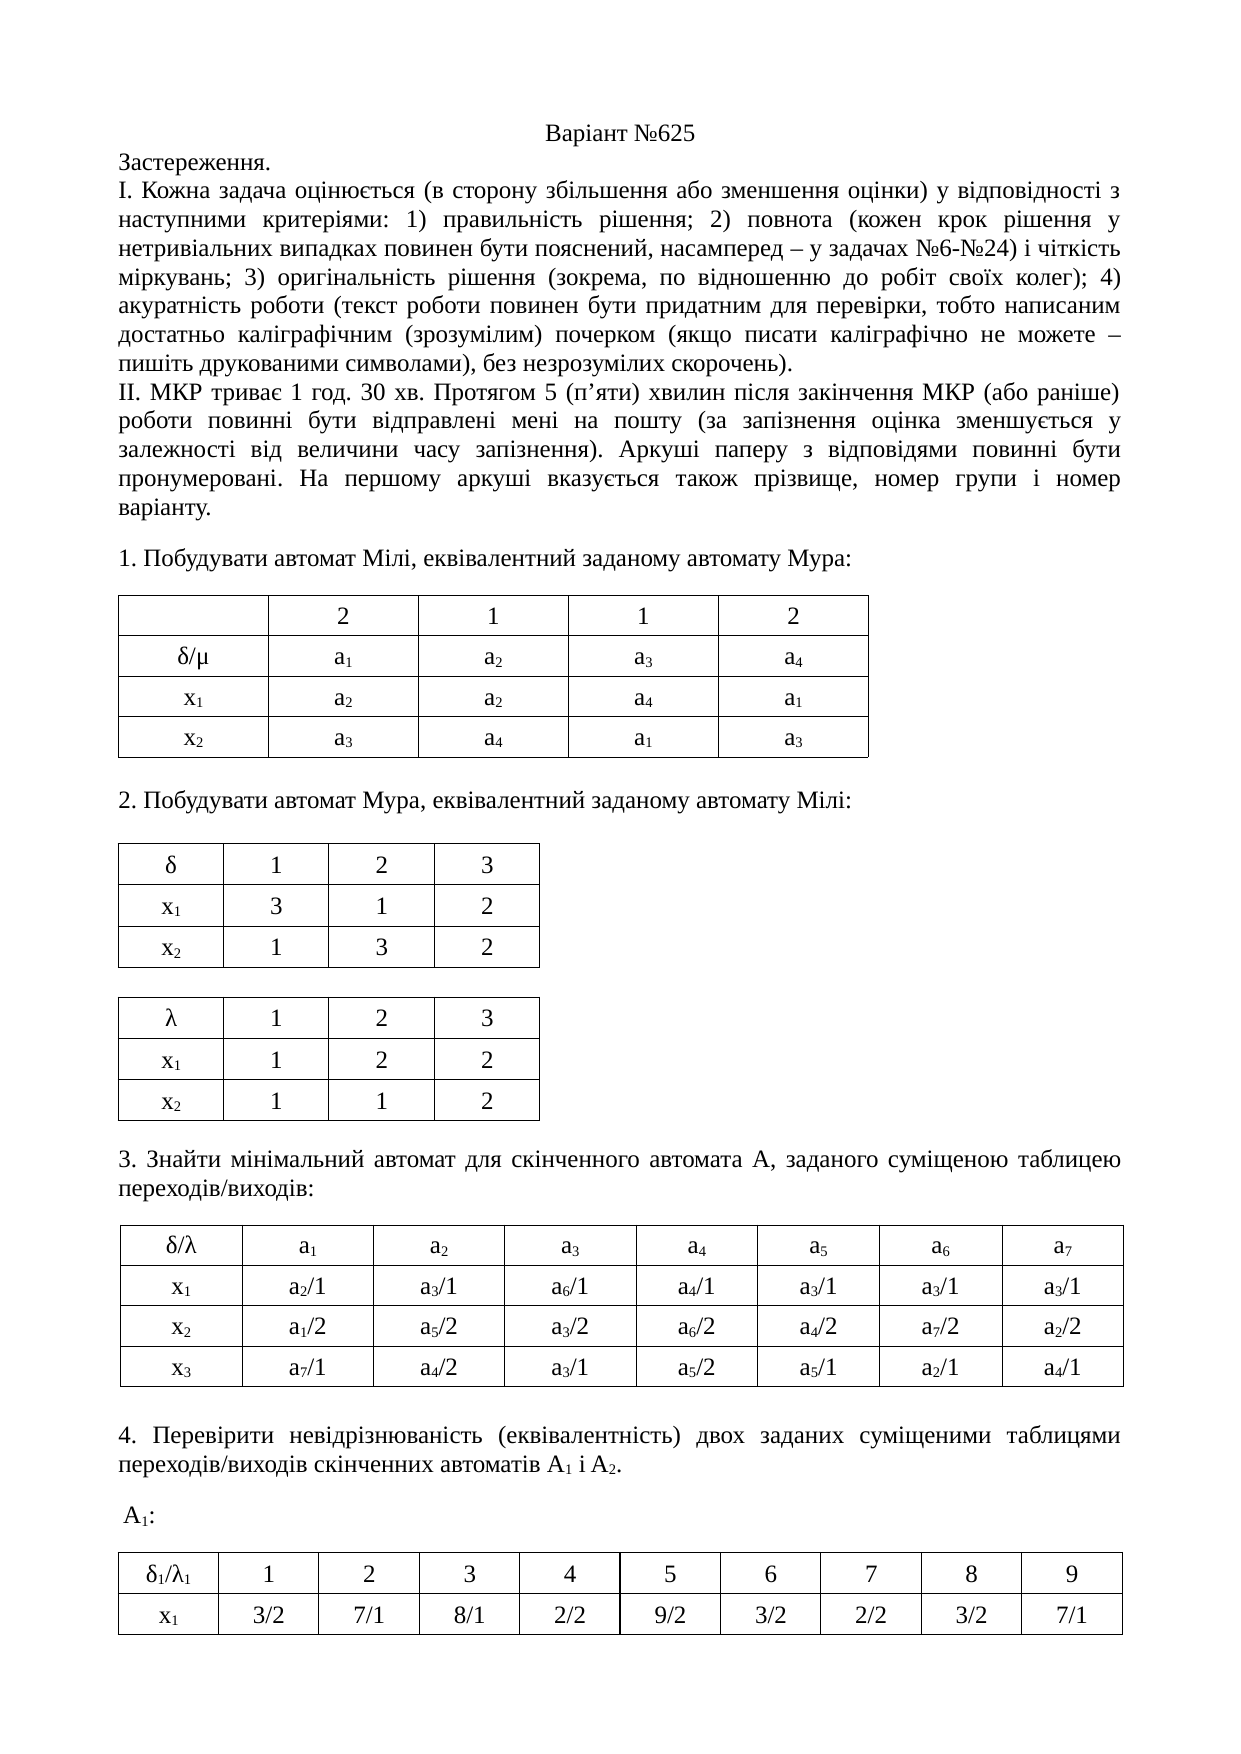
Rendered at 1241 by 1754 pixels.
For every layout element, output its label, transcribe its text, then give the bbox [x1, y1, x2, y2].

table_header a6 [880, 1226, 1002, 1265]
table_cell 1 [224, 1039, 328, 1079]
table_cell 3/2 [219, 1594, 318, 1634]
table_cell 2 [435, 1039, 539, 1079]
table_cell a3/1 [1003, 1266, 1123, 1305]
table_cell 3/2 [922, 1594, 1021, 1634]
table_cell х1 [119, 885, 223, 926]
table_cell a3 [569, 636, 718, 676]
table_header 3 [435, 998, 539, 1038]
table_cell х1 [119, 1594, 218, 1634]
table_cell 2/2 [520, 1594, 619, 1634]
table_cell a1 [269, 636, 418, 676]
table_cell 9/2 [621, 1594, 720, 1634]
table_cell δ/μ [119, 636, 268, 676]
table_cell a3/1 [505, 1347, 636, 1386]
table_cell х2 [119, 927, 223, 967]
table_header 5 [621, 1553, 720, 1593]
table_header 2 [329, 998, 434, 1038]
table_cell a2/1 [880, 1347, 1002, 1386]
text 4. Перевiрити невiдрiзнюванiсть (еквiвалентнiсть) двох заданих сумiщеними таблицями переходiв/виходiв скiнченних автоматiв A1 i A2. [622, 1449, 1122, 1477]
table_header 1 [569, 596, 718, 635]
table_cell a3/1 [374, 1266, 504, 1305]
table_cell a1 [569, 717, 718, 757]
table_cell a4/2 [374, 1347, 504, 1386]
table_header 1 [219, 1553, 318, 1593]
table_header 2 [329, 844, 434, 884]
table_header a5 [758, 1226, 879, 1265]
table_cell a2/2 [1003, 1306, 1123, 1346]
table_cell a2/1 [243, 1266, 373, 1305]
table_cell a6/1 [505, 1266, 636, 1305]
table_cell a5/2 [374, 1306, 504, 1346]
table_header 1 [419, 596, 568, 635]
table_header 4 [520, 1553, 619, 1593]
table_header λ [119, 998, 223, 1038]
table_cell a3/1 [758, 1266, 879, 1305]
text Застереження. [277, 147, 1122, 176]
table_cell 3/2 [721, 1594, 820, 1634]
table_cell a4 [719, 636, 868, 676]
table_header 1 [224, 844, 328, 884]
table_cell 1 [329, 1080, 434, 1120]
table_cell 2/2 [821, 1594, 921, 1634]
table_cell a4 [569, 677, 718, 716]
table_cell a4/1 [637, 1266, 757, 1305]
table_cell a4 [419, 717, 568, 757]
table_header a2 [374, 1226, 504, 1265]
table_cell x1 [121, 1266, 242, 1305]
table_cell x3 [121, 1347, 242, 1386]
table_header 6 [721, 1553, 820, 1593]
table_header [119, 596, 268, 635]
table_cell a2 [419, 636, 568, 676]
table_cell 3 [224, 885, 328, 926]
table_header 3 [435, 844, 539, 884]
table_header a7 [1003, 1226, 1123, 1265]
table_cell a3/2 [505, 1306, 636, 1346]
text 2. Побудувати автомат Мура, еквiвалентний заданому автомату Мiлi: [852, 786, 1122, 814]
text ІІ. МКР триває 1 год. 30 хв. Протягом 5 (п’яти) хвилин після закінчення МКР (або раніше) роботи повинні бути відправлені мені на пошту (за запізнення оцінка зменшується у залежності від величини часу запізнення). Аркуші паперу з відповідями повинні бути пронумеровані. На першому аркуші вказується також прізвище, номер групи і номер варіанту. [211, 492, 1122, 521]
table_cell a1 [719, 677, 868, 716]
table_cell 2 [329, 1039, 434, 1079]
table_cell 7/1 [319, 1594, 419, 1634]
table_cell 2 [435, 885, 539, 926]
table_cell x2 [119, 717, 268, 757]
table_header δ/λ [121, 1226, 242, 1265]
table_cell a4/1 [1003, 1347, 1123, 1386]
table_header 9 [1022, 1553, 1122, 1593]
table_header 8 [922, 1553, 1021, 1593]
table_cell a3 [719, 717, 868, 757]
text 1. Побудувати автомат Мілі, еквівалентний заданому автомату Мура: [118, 543, 1122, 572]
table_header a1 [243, 1226, 373, 1265]
table_header 7 [821, 1553, 921, 1593]
table_header 1 [224, 998, 328, 1038]
table_header δ1/λ1 [119, 1553, 218, 1593]
table_cell х1 [119, 1039, 223, 1079]
table_cell a3 [269, 717, 418, 757]
table_cell a7/2 [880, 1306, 1002, 1346]
table_cell a5/2 [637, 1347, 757, 1386]
table_header 2 [269, 596, 418, 635]
text Варіант №625 [118, 118, 1122, 147]
table_cell a2 [269, 677, 418, 716]
text A1: [155, 1500, 1122, 1529]
table_header δ [119, 844, 223, 884]
table_cell 2 [435, 927, 539, 967]
table_cell 2 [435, 1080, 539, 1120]
table_header a3 [505, 1226, 636, 1265]
text 3. Знайти мінімальний автомат для скінченного автомата А, заданого суміщеною таблицею переходів/виходів: [314, 1173, 1122, 1202]
table_cell a6/2 [637, 1306, 757, 1346]
table_cell 8/1 [420, 1594, 519, 1634]
table_cell a3/1 [880, 1266, 1002, 1305]
table_cell 1 [224, 1080, 328, 1120]
table_cell x1 [119, 677, 268, 716]
table_cell х2 [119, 1080, 223, 1120]
table_header 2 [719, 596, 868, 635]
table_cell a1/2 [243, 1306, 373, 1346]
table_cell 3 [329, 927, 434, 967]
table_cell 1 [329, 885, 434, 926]
table_cell a2 [419, 677, 568, 716]
table_cell a5/1 [758, 1347, 879, 1386]
table_header 3 [420, 1553, 519, 1593]
table_header a4 [637, 1226, 757, 1265]
table_header 2 [319, 1553, 419, 1593]
table_cell 7/1 [1022, 1594, 1122, 1634]
table_cell x2 [121, 1306, 242, 1346]
table_cell a7/1 [243, 1347, 373, 1386]
table_cell a4/2 [758, 1306, 879, 1346]
table_cell 1 [224, 927, 328, 967]
